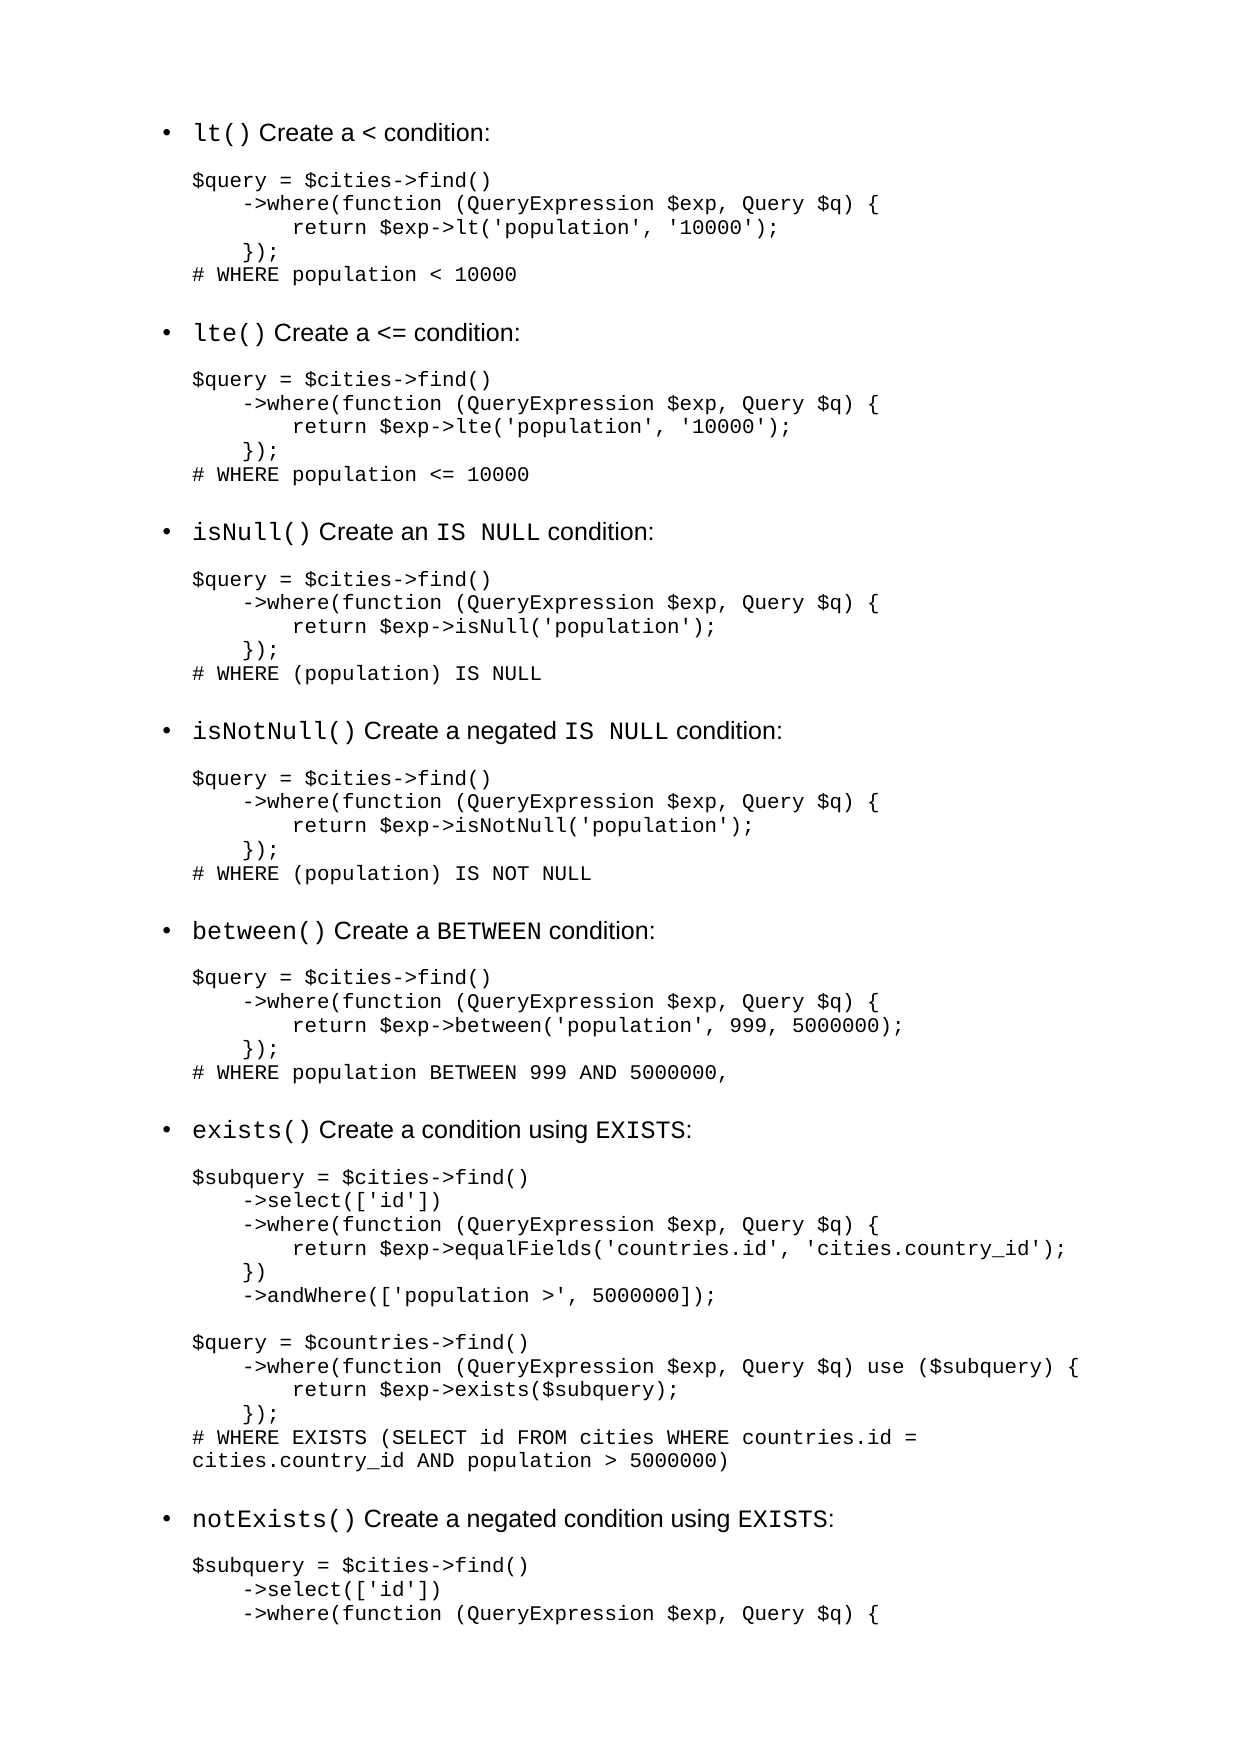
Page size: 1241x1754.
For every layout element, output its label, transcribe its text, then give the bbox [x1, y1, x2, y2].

list ->where(function (QueryExpression $exp, Query $q) use ($subquery) { [162, 1356, 1122, 1379]
list $subquery = $cities->find() [162, 1555, 1122, 1579]
list $query = $cities->find() [162, 369, 1122, 393]
list return $exp->equalFields('countries.id', 'cities.country_id'); [162, 1238, 1122, 1261]
list # WHERE (population) IS NULL [162, 663, 1122, 687]
list # WHERE (population) IS NOT NULL [162, 862, 1122, 886]
list }) [162, 1261, 1122, 1285]
list ->where(function (QueryExpression $exp, Query $q) { [162, 792, 1122, 815]
list # WHERE population <= 10000 [162, 464, 1122, 487]
list $query = $cities->find() [162, 967, 1122, 991]
list between() Create a BETWEEN condition: [162, 916, 1122, 947]
list # WHERE population < 10000 [162, 264, 1122, 288]
list $query = $cities->find() [162, 768, 1122, 792]
list isNull() Create an IS NULL condition: [162, 517, 1122, 548]
list return $exp->isNotNull('population'); [162, 815, 1122, 839]
list ->select(['id']) [162, 1579, 1122, 1602]
list return $exp->exists($subquery); [162, 1379, 1122, 1403]
list $subquery = $cities->find() [162, 1167, 1122, 1190]
list isNotNull() Create a negated IS NULL condition: [162, 716, 1122, 747]
list ->select(['id']) [162, 1190, 1122, 1214]
list $query = $cities->find() [162, 170, 1122, 193]
list }); [162, 839, 1122, 862]
list ->where(function (QueryExpression $exp, Query $q) { [162, 991, 1122, 1014]
list ->where(function (QueryExpression $exp, Query $q) { [162, 592, 1122, 616]
list # WHERE EXISTS (SELECT id FROM cities WHERE countries.id = cities.country_id AND population > 5000000) [162, 1427, 1122, 1474]
list }); [162, 1038, 1122, 1062]
list ->where(function (QueryExpression $exp, Query $q) { [162, 1602, 1122, 1626]
list ->where(function (QueryExpression $exp, Query $q) { [162, 393, 1122, 416]
list lt() Create a < condition: [162, 118, 1122, 149]
list ->where(function (QueryExpression $exp, Query $q) { [162, 1214, 1122, 1238]
list return $exp->lte('population', '10000'); [162, 416, 1122, 440]
list }); [162, 241, 1122, 264]
list exists() Create a condition using EXISTS: [162, 1115, 1122, 1146]
list ->andWhere(['population >', 5000000]); [162, 1285, 1122, 1308]
list $query = $cities->find() [162, 568, 1122, 592]
list lte() Create a <= condition: [162, 317, 1122, 348]
list $query = $countries->find() [162, 1332, 1122, 1356]
list return $exp->isNull('population'); [162, 616, 1122, 639]
list # WHERE population BETWEEN 999 AND 5000000, [162, 1062, 1122, 1086]
list }); [162, 639, 1122, 663]
list }); [162, 1403, 1122, 1427]
list notExists() Create a negated condition using EXISTS: [162, 1503, 1122, 1534]
list return $exp->lt('population', '10000'); [162, 217, 1122, 241]
list return $exp->between('population', 999, 5000000); [162, 1014, 1122, 1038]
list }); [162, 440, 1122, 464]
list ->where(function (QueryExpression $exp, Query $q) { [162, 193, 1122, 217]
